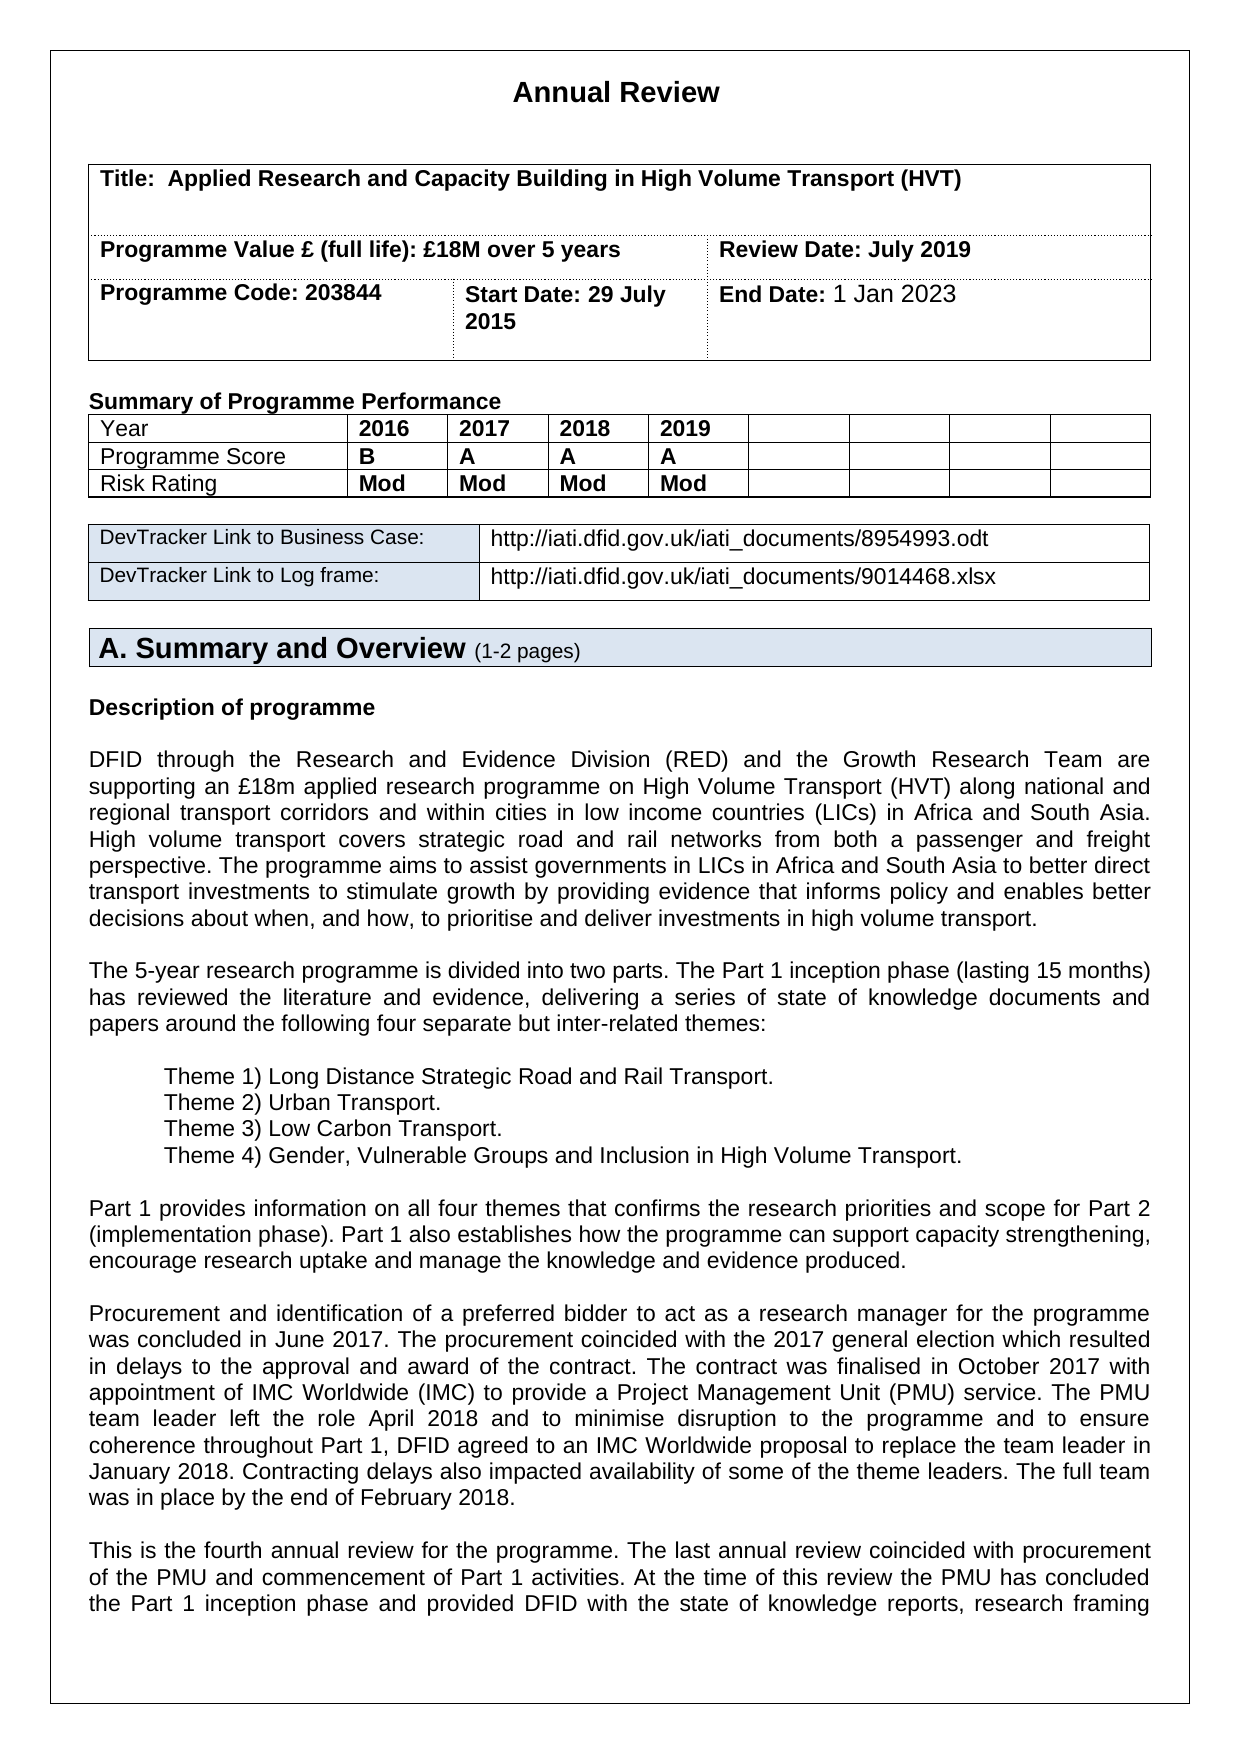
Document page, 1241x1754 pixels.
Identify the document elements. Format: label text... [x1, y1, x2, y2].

table_header [1051, 415, 1150, 442]
table_cell A [448, 443, 548, 469]
text DFID through the Research and Evidence Division (RED) and the Growth Research Team are supporting an £18m applied research programme on High Volume Transport (HVT) along national and regional transport corridors and within cities in low income countries (LICs) in Africa and South Asia. High volume transport covers strategic road and rail networks from both a passenger and freight perspective. The programme aims to assist governments in LICs in Africa and South Asia to better direct transport investments to stimulate growth by providing evidence that informs policy and enables better decisions about when, and how, to prioritise and deliver investments in high volume transport. [89, 746, 1152, 931]
table_cell [749, 443, 849, 469]
text The 5-year research programme is divided into two parts. The Part 1 inception phase (lasting 15 months) has reviewed the literature and evidence, delivering a series of state of knowledge documents and papers around the following four separate but inter-related themes: [89, 957, 1152, 1036]
table_cell [749, 470, 849, 496]
table_cell [850, 443, 949, 469]
table_header Title: Applied Research and Capacity Building in High Volume Transport (HVT) [89, 165, 1150, 235]
text A. Summary and Overview (1-2 pages) [90, 629, 1151, 666]
text This is the fourth annual review for the programme. The last annual review coincided with procurement of the PMU and commencement of Part 1 activities. At the time of this review the PMU has concluded the Part 1 inception phase and provided DFID with the state of knowledge reports, research framing [89, 1537, 1152, 1616]
text Summary of Programme Performance [89, 388, 1152, 414]
text Annual Review [89, 75, 1152, 108]
table_header 2018 [549, 415, 648, 442]
text Theme 1) Long Distance Strategic Road and Rail Transport. [164, 1063, 1152, 1089]
text Theme 3) Low Carbon Transport. [164, 1115, 1152, 1142]
table_cell Mod [549, 470, 648, 496]
table_cell [950, 443, 1050, 469]
table_cell [1051, 443, 1150, 469]
text Theme 2) Urban Transport. [164, 1089, 1152, 1115]
table_header 2016 [348, 415, 447, 442]
table_header [749, 415, 849, 442]
table_cell Mod [448, 470, 548, 496]
table_header [950, 415, 1050, 442]
table_cell Start Date: 29 July 2015 [454, 279, 708, 360]
table_cell B [348, 443, 447, 469]
table_header [850, 415, 949, 442]
table_header 2017 [448, 415, 548, 442]
table_cell [950, 470, 1050, 496]
table_cell A [649, 443, 748, 469]
table_cell Programme Value £ (full life): £18M over 5 years [89, 235, 708, 278]
table_cell DevTracker Link to Log frame: [89, 563, 479, 600]
text Part 1 provides information on all four themes that confirms the research priorities and scope for Part 2 (implementation phase). Part 1 also establishes how the programme can support capacity strengthening, encourage research uptake and manage the knowledge and evidence produced. [89, 1194, 1152, 1273]
table_header http://iati.dfid.gov.uk/iati_documents/8954993.odt [480, 525, 1149, 562]
text Description of programme [89, 694, 1152, 720]
table_cell Programme Code: 203844 [89, 279, 454, 360]
table_header Year [89, 415, 347, 442]
text Procurement and identification of a preferred bidder to act as a research manager for the programme was concluded in June 2017. The procurement coincided with the 2017 general election which resulted in delays to the approval and award of the contract. The contract was finalised in October 2017 with appointment of IMC Worldwide (IMC) to provide a Project Management Unit (PMU) service. The PMU team leader left the role April 2018 and to minimise disruption to the programme and to ensure coherence throughout Part 1, DFID agreed to an IMC Worldwide proposal to replace the team leader in January 2018. Contracting delays also impacted availability of some of the theme leaders. The full team was in place by the end of February 2018. [89, 1300, 1152, 1511]
table_header DevTracker Link to Business Case: [89, 525, 479, 562]
table_cell http://iati.dfid.gov.uk/iati_documents/9014468.xlsx [480, 563, 1149, 600]
text Theme 4) Gender, Vulnerable Groups and Inclusion in High Volume Transport. [164, 1142, 1152, 1168]
table_cell Mod [348, 470, 447, 496]
table_cell A [549, 443, 648, 469]
table_cell Review Date: July 2019 [708, 235, 1150, 278]
table_cell Programme Score [89, 443, 347, 469]
table_cell End Date: 1 Jan 2023 [708, 279, 1150, 360]
table_cell Mod [649, 470, 748, 496]
table_cell Risk Rating [89, 470, 347, 496]
table_cell [850, 470, 949, 496]
table_cell [1051, 470, 1150, 496]
table_header 2019 [649, 415, 748, 442]
